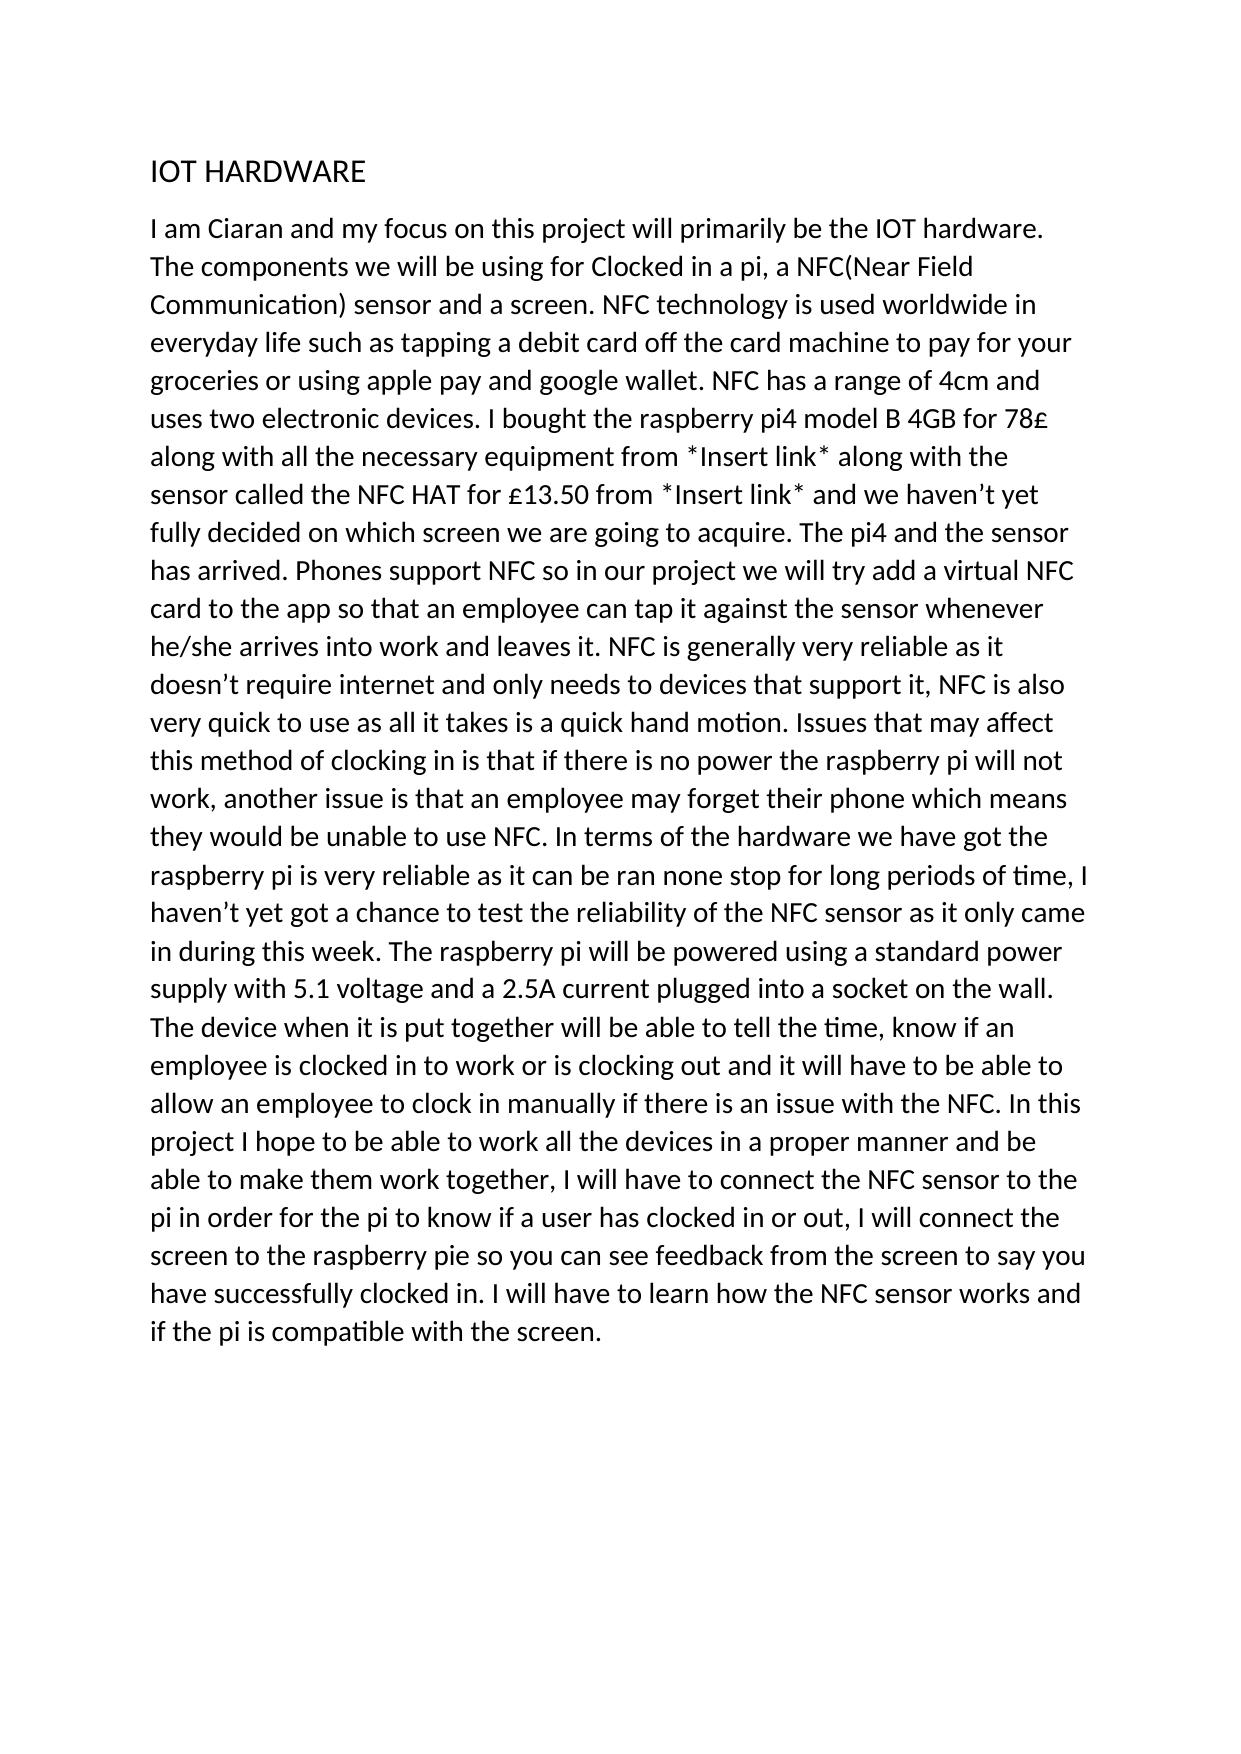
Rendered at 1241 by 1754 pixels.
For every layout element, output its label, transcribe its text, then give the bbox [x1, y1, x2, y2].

text I am Ciaran and my focus on this project will primarily be the IOT hardware. The components we will be using for Clocked in a pi, a NFC(Near Field Communication) sensor and a screen. NFC technology is used worldwide in everyday life such as tapping a debit card off the card machine to pay for your groceries or using apple pay and google wallet. NFC has a range of 4cm and uses two electronic devices. I bought the raspberry pi4 model B 4GB for 78£ along with all the necessary equipment from *Insert link* along with the sensor called the NFC HAT for £13.50 from *Insert link* and we haven’t yet fully decided on which screen we are going to acquire. The pi4 and the sensor has arrived. Phones support NFC so in our project we will try add a virtual NFC card to the app so that an employee can tap it against the sensor whenever he/she arrives into work and leaves it. NFC is generally very reliable as it doesn’t require internet and only needs to devices that support it, NFC is also very quick to use as all it takes is a quick hand motion. Issues that may affect this method of clocking in is that if there is no power the raspberry pi will not work, another issue is that an employee may forget their phone which means they would be unable to use NFC. In terms of the hardware we have got the raspberry pi is very reliable as it can be ran none stop for long periods of time, I haven’t yet got a chance to test the reliability of the NFC sensor as it only came in during this week. The raspberry pi will be powered using a standard power supply with 5.1 voltage and a 2.5A current plugged into a socket on the wall. The device when it is put together will be able to tell the time, know if an employee is clocked in to work or is clocking out and it will have to be able to allow an employee to clock in manually if there is an issue with the NFC. In this project I hope to be able to work all the devices in a proper manner and be able to make them work together, I will have to connect the NFC sensor to the pi in order for the pi to know if a user has clocked in or out, I will connect the screen to the raspberry pie so you can see feedback from the screen to say you have successfully clocked in. I will have to learn how the NFC sensor works and if the pi is compatible with the screen. [150, 210, 1090, 1348]
text IOT HARDWARE [150, 150, 1090, 191]
